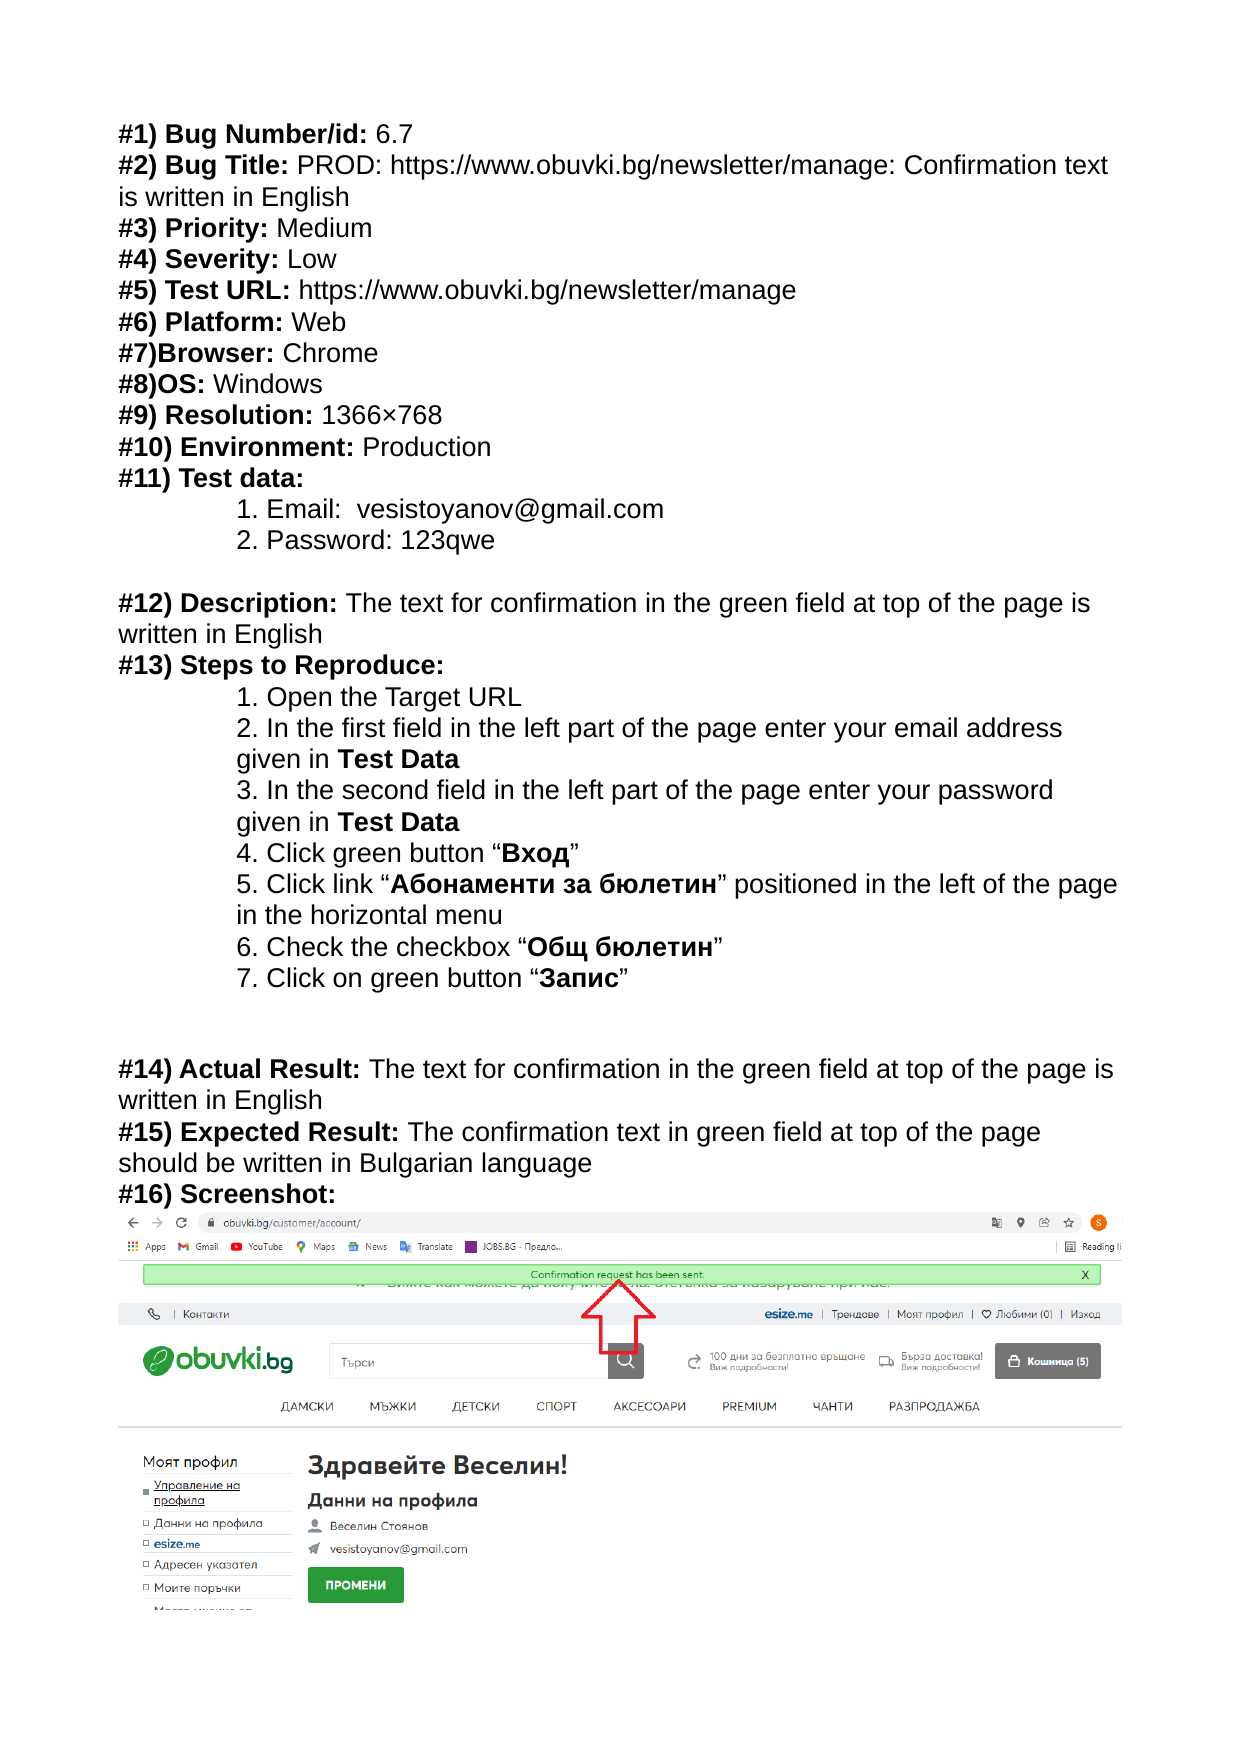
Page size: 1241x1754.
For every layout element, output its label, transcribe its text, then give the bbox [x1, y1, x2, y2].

text #15) Expected Result: The confirmation text in green field at top of the page should be written in Bulgarian language [118, 1116, 1122, 1178]
text #14) Actual Result: The text for confirmation in the green field at top of the page is written in English [118, 1053, 1122, 1116]
text 2. In the first field in the left part of the page enter your email address given in Test Data [118, 712, 1122, 774]
text 4. Click green button “Вход” [118, 837, 1122, 868]
text 7. Click on green button “Запис” [118, 962, 1122, 993]
text #2) Bug Title: PROD: https://www.obuvki.bg/newsletter/manage: Confirmation text is written in English [118, 149, 1122, 212]
text #10) Environment: Production [118, 431, 1122, 462]
text #6) Platform: Web [118, 306, 1122, 337]
text #11) Test data: [118, 462, 1122, 493]
text 6. Check the checkbox “Общ бюлетин” [118, 931, 1122, 962]
text #4) Severity: Low [118, 243, 1122, 274]
text 1. Open the Target URL [118, 681, 1122, 712]
text #1) Bug Number/id: 6.7 [118, 118, 1122, 149]
picture [118, 1209, 1123, 1610]
text 3. In the second field in the left part of the page enter your password given in Test Data [118, 774, 1122, 837]
text #9) Resolution: 1366×768 [118, 399, 1122, 431]
text 1. Email: vesistoyanov@gmail.com [118, 493, 1122, 524]
text #3) Priority: Medium [118, 212, 1122, 243]
text #5) Test URL: https://www.obuvki.bg/newsletter/manage [118, 274, 1122, 306]
text #12) Description: The text for confirmation in the green field at top of the page is written in English [118, 587, 1122, 649]
text 5. Click link “Абонаменти за бюлетин” positioned in the left of the page in the horizontal menu [118, 868, 1122, 931]
text #13) Steps to Reproduce: [118, 649, 1122, 681]
text #8)OS: Windows [118, 368, 1122, 399]
text #7)Browser: Chrome [118, 337, 1122, 368]
text #16) Screenshot: [118, 1178, 1122, 1209]
text 2. Password: 123qwe [118, 524, 1122, 556]
